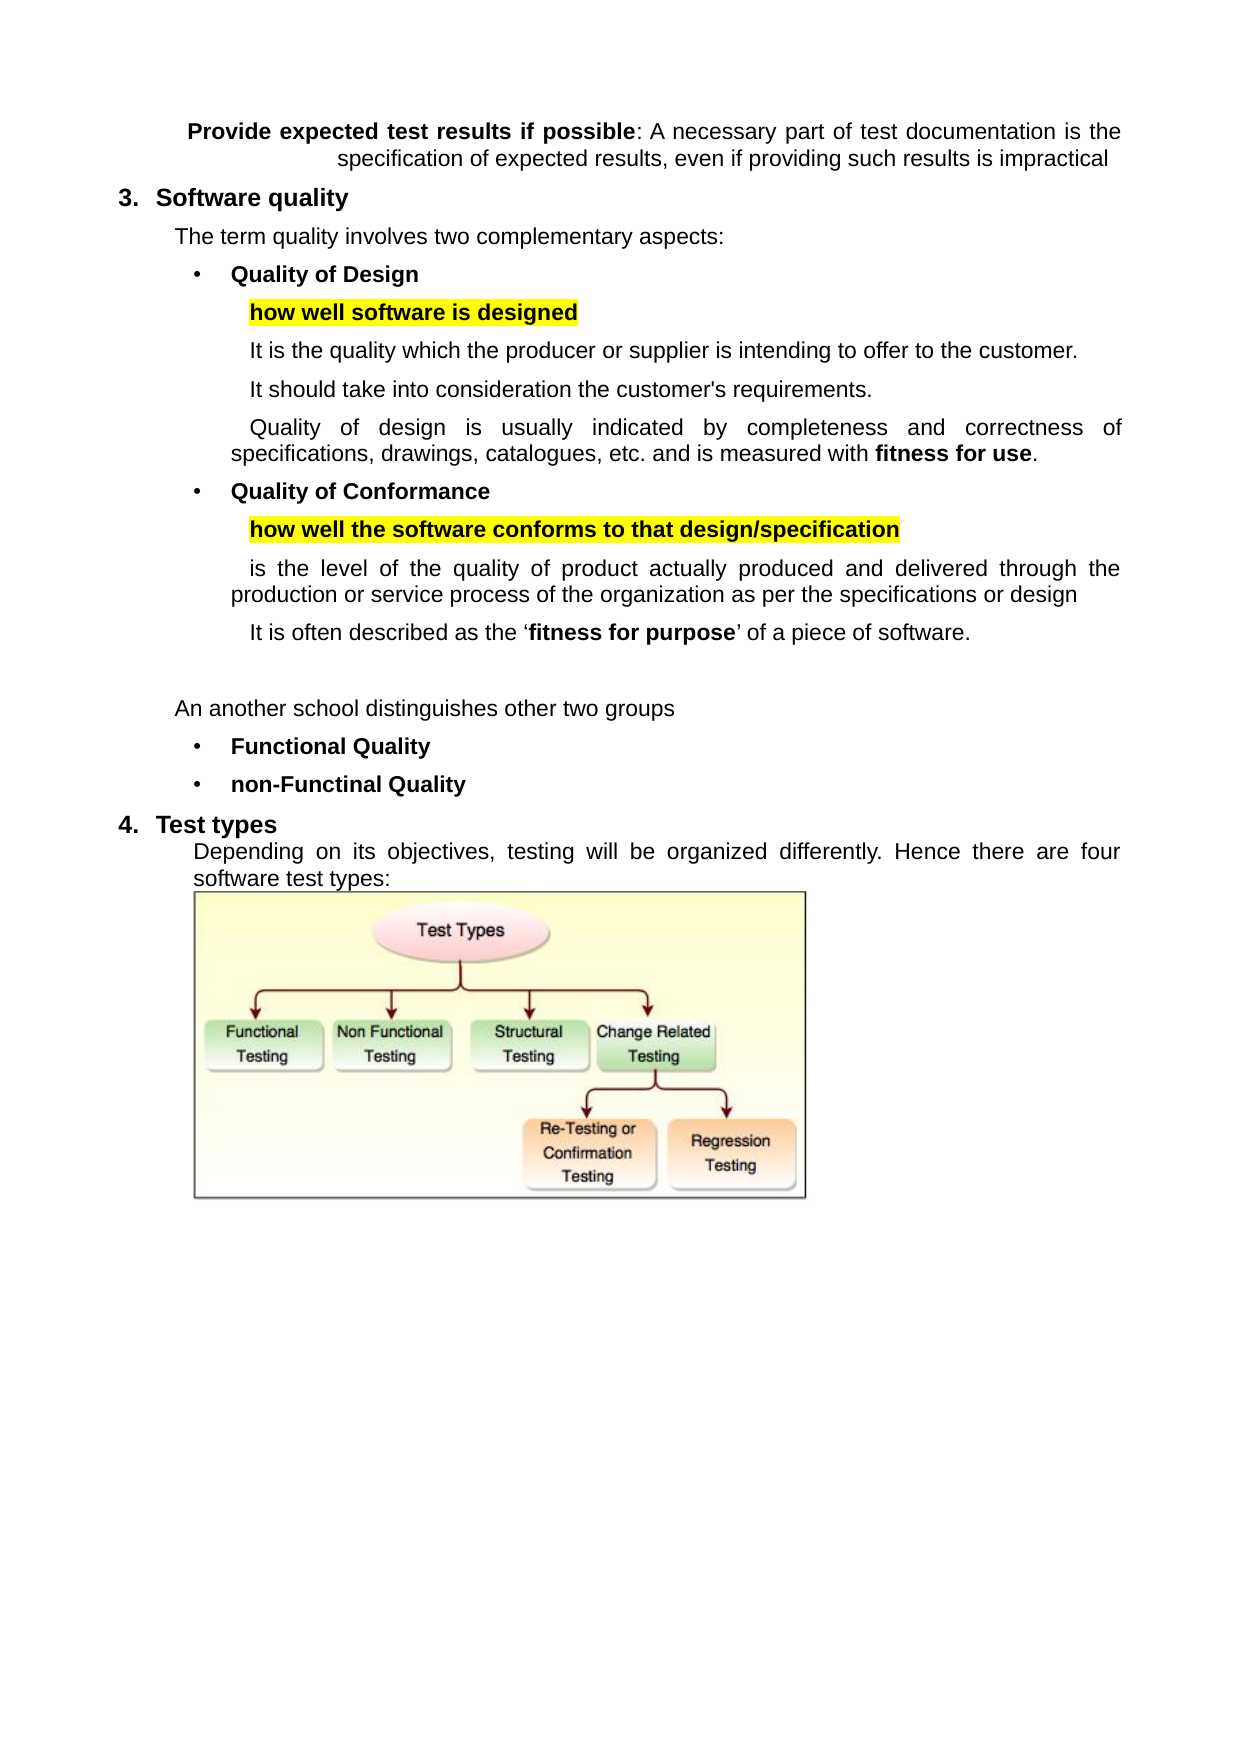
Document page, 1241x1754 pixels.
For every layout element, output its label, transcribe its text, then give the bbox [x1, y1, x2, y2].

list Functional Quality [193, 733, 1122, 760]
list Quality of Design [193, 261, 1122, 288]
text It should take into consideration the customer's requirements. [231, 376, 1122, 402]
text is the level of the quality of product actually produced and delivered through the production or service process of the organization as per the specifications or design [231, 554, 1122, 607]
text An another school distinguishes other two groups [156, 695, 1122, 722]
list Quality of Conformance [193, 478, 1122, 504]
text Provide expected test results if possible: A necessary part of test documentation is the specification of expected results, even if providing such results is impractical [187, 118, 1122, 171]
text how well the software conforms to that design/specification [231, 516, 1122, 543]
picture [193, 891, 809, 1201]
text Depending on its objectives, testing will be organized differently. Hence there are four software test types: [193, 838, 1122, 891]
title Software quality [118, 183, 1122, 211]
text It is the quality which the producer or supplier is intending to offer to the customer. [231, 337, 1122, 364]
text It is often described as the ‘fitness for purpose’ of a piece of software. [231, 619, 1122, 645]
title Test types [118, 809, 1122, 838]
text Quality of design is usually indicated by completeness and correctness of specifications, drawings, catalogues, etc. and is measured with fitness for use. [231, 414, 1122, 466]
list non-Functinal Quality [193, 771, 1122, 798]
text The term quality involves two complementary aspects: [156, 223, 1122, 249]
text how well software is designed [231, 299, 1122, 326]
